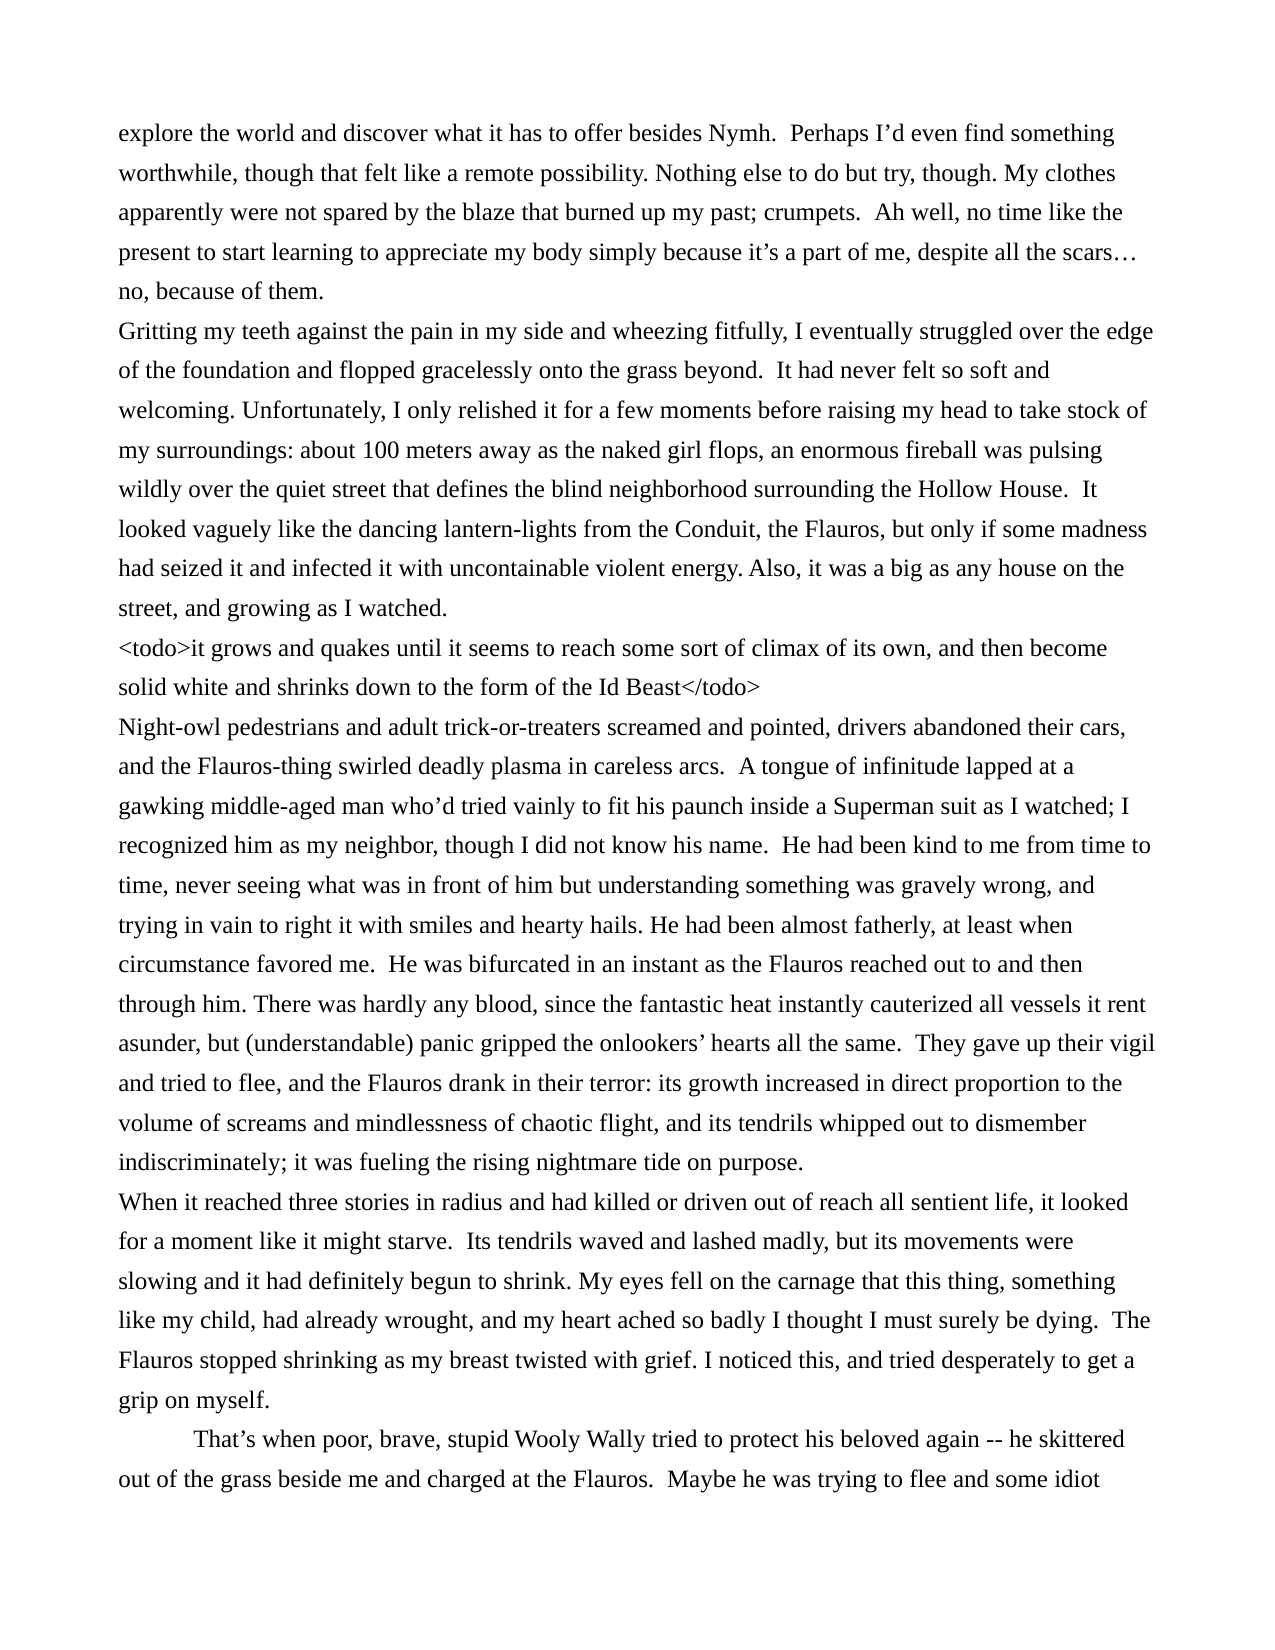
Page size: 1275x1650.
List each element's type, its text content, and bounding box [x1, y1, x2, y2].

text When it reached three stories in radius and had killed or driven out of reach all sentient life, it looked for a moment like it might starve. Its tendrils waved and lashed madly, but its movements were slowing and it had definitely begun to shrink. My eyes fell on the carnage that this thing, something like my child, had already wrought, and my heart ached so badly I thought I must surely be dying. The Flauros stopped shrinking as my breast twisted with grief. I noticed this, and tried desperately to get a grip on myself. [118, 1187, 1157, 1413]
text Gritting my teeth against the pain in my side and wheezing fitfully, I eventually struggled over the edge of the foundation and flopped gracelessly onto the grass beyond. It had never felt so soft and welcoming. Unfortunately, I only relished it for a few moments before raising my head to take stock of my surroundings: about 100 meters away as the naked girl flops, an enormous fireball was pulsing wildly over the quiet street that defines the blind neighborhood surrounding the Hollow House. It looked vaguely like the dancing lantern-lights from the Conduit, the Flauros, but only if some madness had seized it and infected it with uncontainable violent energy. Also, it was a big as any house on the street, and growing as I watched. [118, 316, 1157, 622]
text That’s when poor, brave, stupid Wooly Wally tried to protect his beloved again -- he skittered out of the grass beside me and charged at the Flauros. Maybe he was trying to flee and some idiot [118, 1424, 1157, 1493]
text <todo>it grows and quakes until it seems to reach some sort of climax of its own, and then become solid white and shrinks down to the form of the Id Beast</todo> [118, 633, 1157, 701]
text Night-owl pedestrians and adult trick-or-treaters screamed and pointed, drivers abandoned their cars, and the Flauros-thing swirled deadly plasma in careless arcs. A tongue of infinitude lapped at a gawking middle-aged man who’d tried vainly to fit his paunch inside a Superman suit as I watched; I recognized him as my neighbor, though I did not know his name. He had been kind to me from time to time, never seeing what was in front of him but understanding something was gravely wrong, and trying in vain to right it with smiles and hearty hails. He had been almost fatherly, at least when circumstance favored me. He was bifurcated in an instant as the Flauros reached out to and then through him. There was hardly any blood, since the fantastic heat instantly cauterized all vessels it rent asunder, but (understandable) panic gripped the onlookers’ hearts all the same. They gave up their vigil and tried to flee, and the Flauros drank in their terror: its growth increased in direct proportion to the volume of screams and mindlessness of chaotic flight, and its tendrils whipped out to dismember indiscriminately; it was fueling the rising nightmare tide on purpose. [118, 712, 1157, 1176]
text explore the world and discover what it has to offer besides Nymh. Perhaps I’d even find something worthwhile, though that felt like a remote possibility. Nothing else to do but try, though. My clothes apparently were not spared by the blaze that burned up my past; crumpets. Ah well, no time like the present to start learning to appreciate my body simply because it’s a part of me, despite all the scars… no, because of them. [118, 118, 1157, 305]
